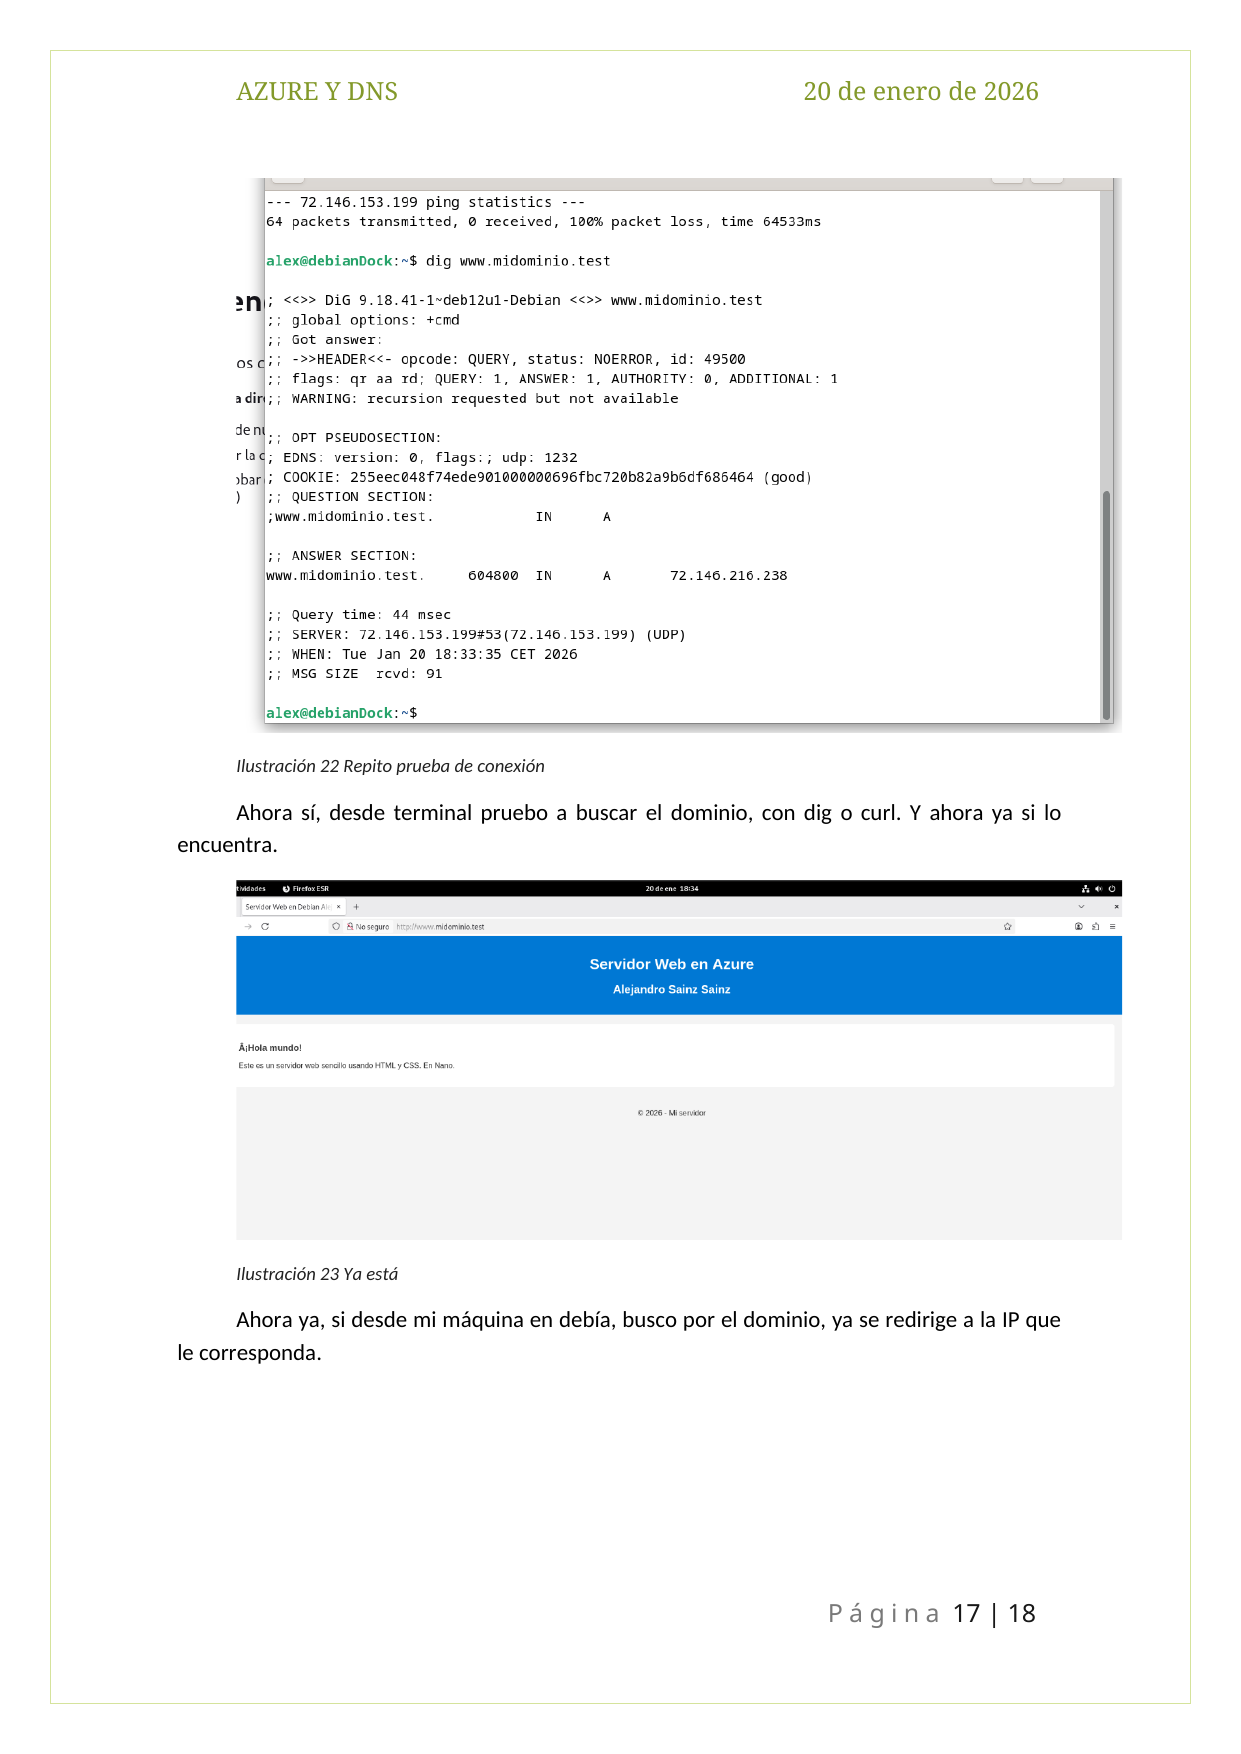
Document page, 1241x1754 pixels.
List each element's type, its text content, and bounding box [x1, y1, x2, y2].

text Ilustración 22 Repito prueba de conexión [177, 754, 1063, 777]
text Ahora sí, desde terminal pruebo a buscar el dominio, con dig o curl. Y ahora ya si lo encuentra. [177, 798, 1063, 858]
text Ilustración 23 Ya está [177, 1262, 1063, 1285]
text Ahora ya, si desde mi máquina en debía, busco por el dominio, ya se redirige a la IP que le corresponda. [177, 1306, 1063, 1366]
